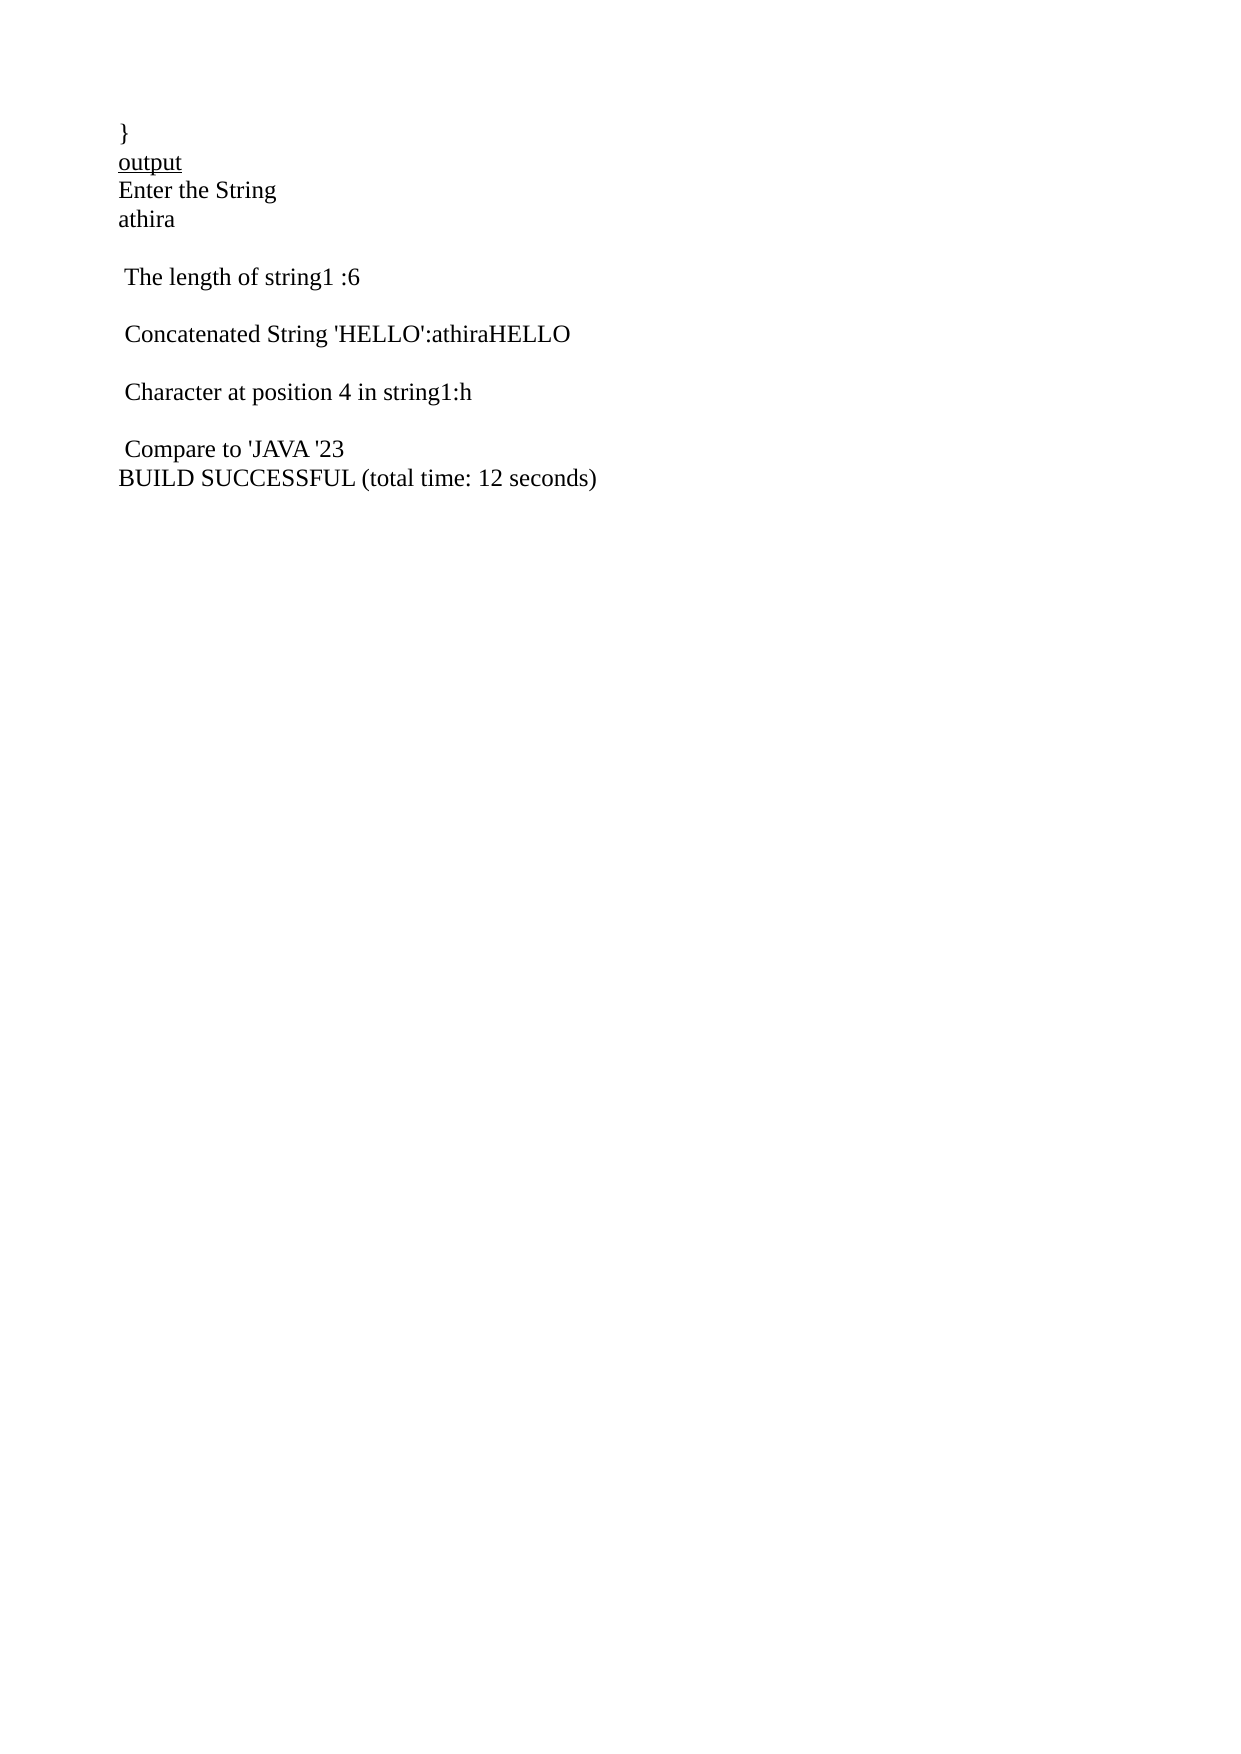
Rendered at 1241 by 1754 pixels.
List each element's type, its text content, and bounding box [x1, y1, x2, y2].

text } [118, 118, 1122, 147]
text athira [118, 204, 1122, 233]
text Enter the String [118, 176, 1122, 204]
text BUILD SUCCESSFUL (total time: 12 seconds) [118, 463, 1122, 492]
text Concatenated String 'HELLO':athiraHELLO [118, 319, 1122, 348]
text output [118, 147, 1122, 176]
text Character at position 4 in string1:h [118, 377, 1122, 406]
text Compare to 'JAVA '23 [118, 434, 1122, 463]
text The length of string1 :6 [118, 262, 1122, 291]
